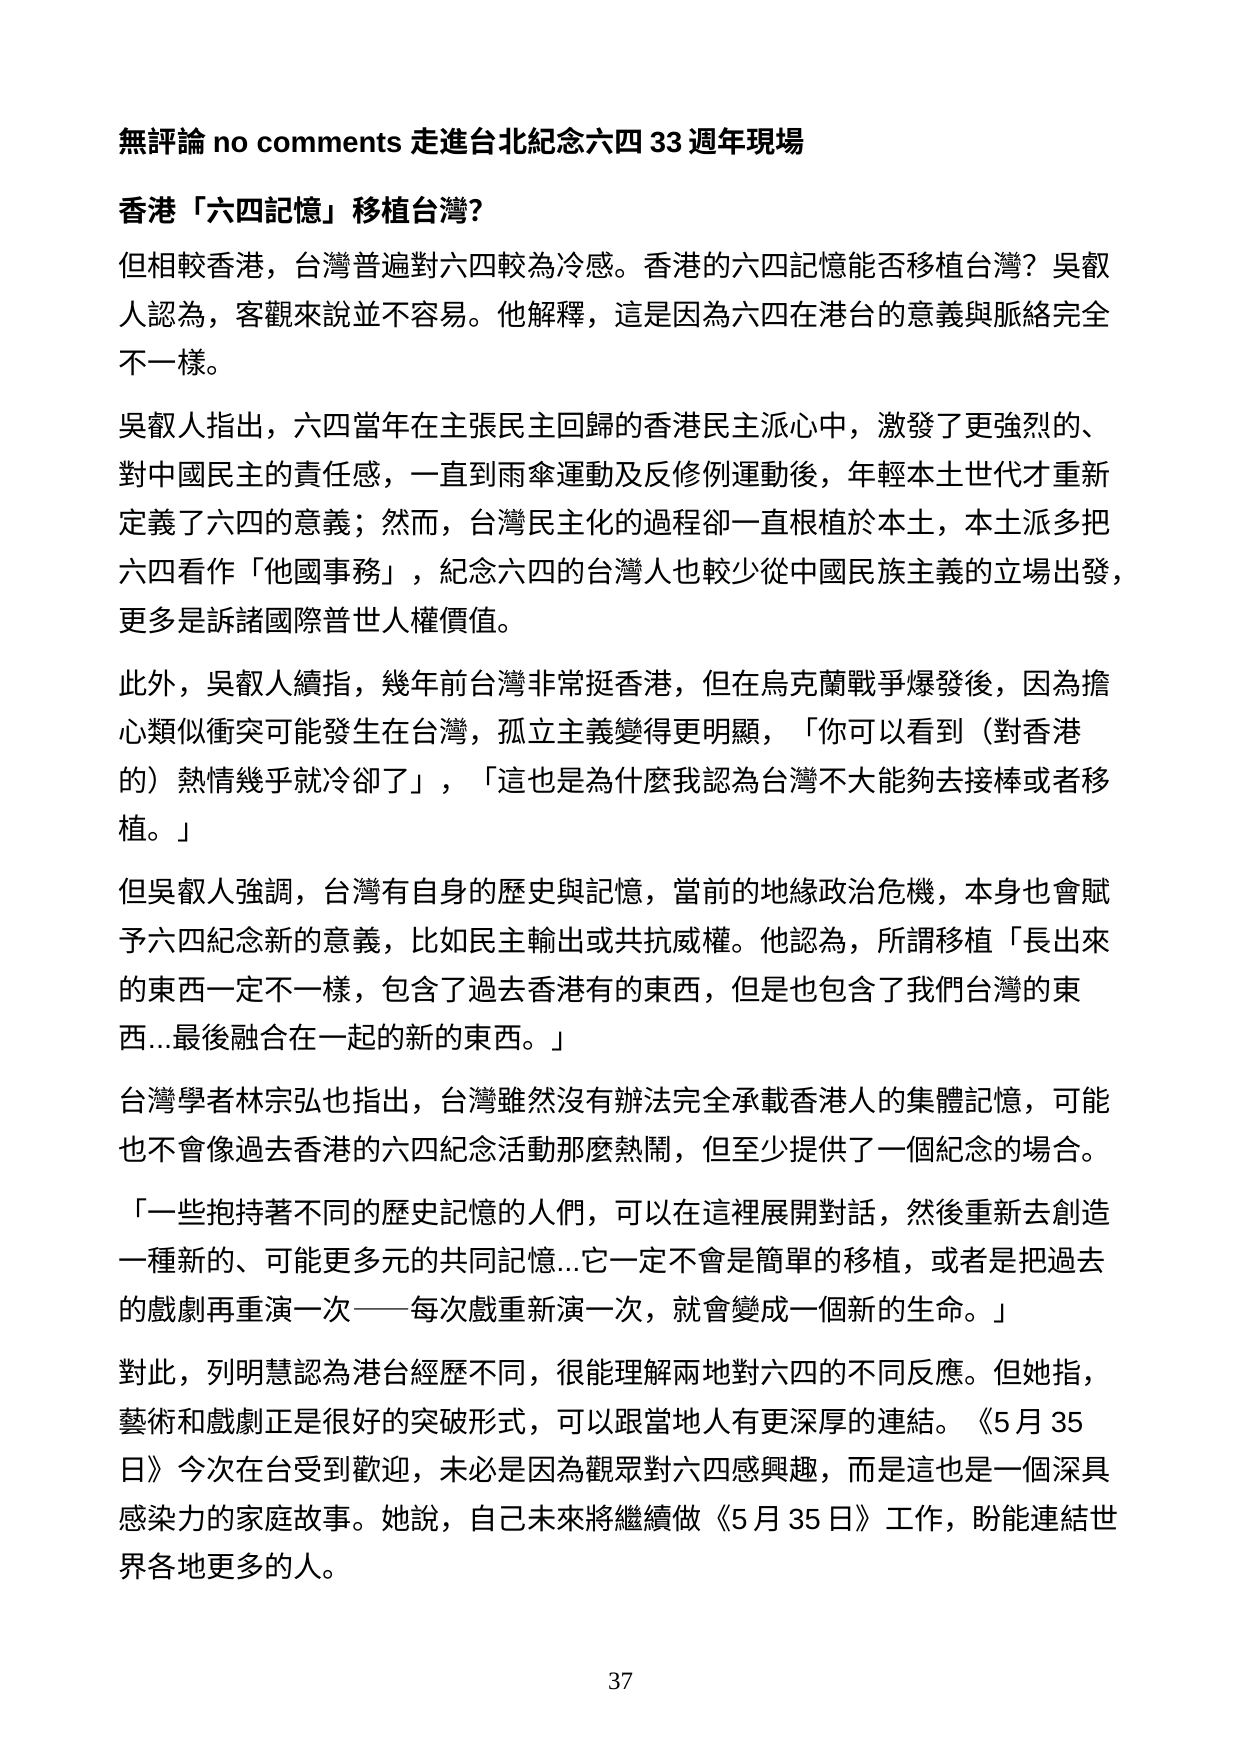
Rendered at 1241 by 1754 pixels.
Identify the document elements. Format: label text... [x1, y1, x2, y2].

text 對此，列明慧認為港台經歷不同，很能理解兩地對六四的不同反應。但她指，藝術和戲劇正是很好的突破形式，可以跟當地人有更深厚的連結。《5月35日》今次在台受到歡迎，未必是因為觀眾對六四感興趣，而是這也是一個深具感染力的家庭故事。她說，自己未來將繼續做《5月35日》工作，盼能連結世界各地更多的人。 [118, 1349, 1122, 1586]
text 但相較香港，台灣普遍對六四較為冷感。香港的六四記憶能否移植台灣？吳叡人認為，客觀來說並不容易。他解釋，這是因為六四在港台的意義與脈絡完全不一樣。 [118, 243, 1122, 382]
text 吳叡人指出，六四當年在主張民主回歸的香港民主派心中，激發了更強烈的、對中國民主的責任感，一直到雨傘運動及反修例運動後，年輕本土世代才重新定義了六四的意義；然而，台灣民主化的過程卻一直根植於本土，本土派多把六四看作「他國事務」，紀念六四的台灣人也較少從中國民族主義的立場出發，更多是訴諸國際普世人權價值。 [118, 403, 1122, 639]
text 台灣學者林宗弘也指出，台灣雖然沒有辦法完全承載香港人的集體記憶，可能也不會像過去香港的六四紀念活動那麼熱鬧，但至少提供了一個紀念的場合。 [118, 1078, 1122, 1168]
text 此外，吳叡人續指，幾年前台灣非常挺香港，但在烏克蘭戰爭爆發後，因為擔心類似衝突可能發生在台灣，孤立主義變得更明顯，「你可以看到（對香港的）熱情幾乎就冷卻了」，「這也是為什麼我認為台灣不大能夠去接棒或者移植。」 [118, 660, 1122, 848]
text 「一些抱持著不同的歷史記憶的人們，可以在這裡展開對話，然後重新去創造一種新的、可能更多元的共同記憶...它一定不會是簡單的移植，或者是把過去的戲劇再重演一次——每次戲重新演一次，就會變成一個新的生命。」 [118, 1189, 1122, 1329]
text 但吳叡人強調，台灣有自身的歷史與記憶，當前的地緣政治危機，本身也會賦予六四紀念新的意義，比如民主輸出或共抗威權。他認為，所謂移植「長出來的東西一定不一樣，包含了過去香港有的東西，但是也包含了我們台灣的東西...最後融合在一起的新的東西。」 [118, 869, 1122, 1057]
subtitle 香港「六四記憶」移植台灣？ [118, 188, 1122, 230]
subtitle 無評論 no comments 走進台北紀念六四33週年現場 [118, 118, 1122, 161]
